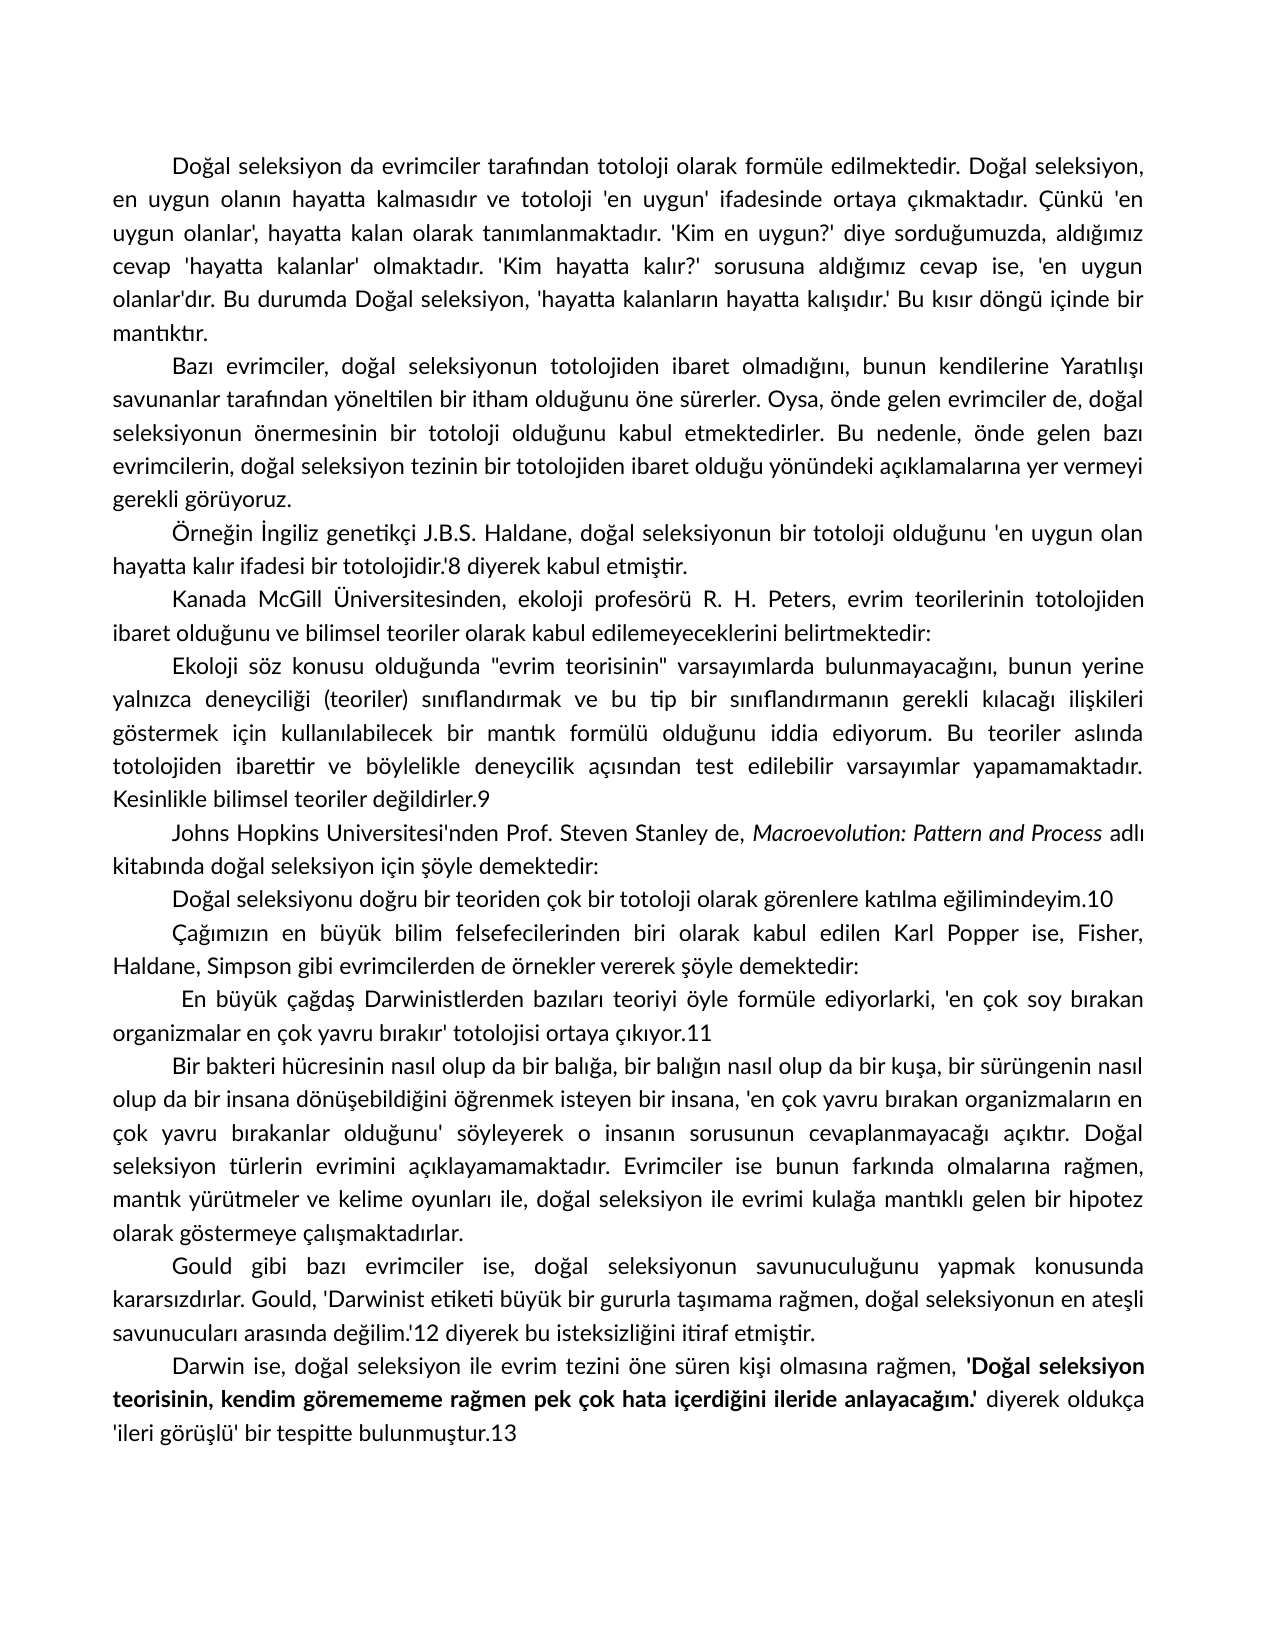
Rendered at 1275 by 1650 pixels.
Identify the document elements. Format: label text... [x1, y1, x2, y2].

text Doğal seleksiyonu doğru bir teoriden çok bir totoloji olarak görenlere katılma eğilimindeyim.10 [112, 881, 1145, 914]
text Örneğin İngiliz genetikçi J.B.S. Haldane, doğal seleksiyonun bir totoloji olduğunu 'en uygun olan hayatta kalır ifadesi bir totolojidir.'8 diyerek kabul etmiştir. [112, 514, 1145, 581]
text Darwin ise, doğal seleksiyon ile evrim tezini öne süren kişi olmasına rağmen, 'Doğal seleksiyon teorisinin, kendim göremememe rağmen pek çok hata içerdiğini ileride anlayacağım.' diyerek oldukça 'ileri görüşlü' bir tespitte bulunmuştur.13 [112, 1348, 1145, 1448]
text Ekoloji söz konusu olduğunda "evrim teorisinin" varsayımlarda bulunmayacağını, bunun yerine yalnızca deneyciliği (teoriler) sınıflandırmak ve bu tip bir sınıflandırmanın gerekli kılacağı ilişkileri göstermek için kullanılabilecek bir mantık formülü olduğunu iddia ediyorum. Bu teoriler aslında totolojiden ibarettir ve böylelikle deneycilik açısından test edilebilir varsayımlar yapamamaktadır. Kesinlikle bilimsel teoriler değildirler.9 [112, 648, 1145, 814]
text Gould gibi bazı evrimciler ise, doğal seleksiyonun savunuculuğunu yapmak konusunda kararsızdırlar. Gould, 'Darwinist etiketi büyük bir gururla taşımama rağmen, doğal seleksiyonun en ateşli savunucuları arasında değilim.'12 diyerek bu isteksizliğini itiraf etmiştir. [112, 1248, 1145, 1348]
text Bazı evrimciler, doğal seleksiyonun totolojiden ibaret olmadığını, bunun kendilerine Yaratılışı savunanlar tarafından yöneltilen bir itham olduğunu öne sürerler. Oysa, önde gelen evrimciler de, doğal seleksiyonun önermesinin bir totoloji olduğunu kabul etmektedirler. Bu nedenle, önde gelen bazı evrimcilerin, doğal seleksiyon tezinin bir totolojiden ibaret olduğu yönündeki açıklamalarına yer vermeyi gerekli görüyoruz. [112, 348, 1145, 514]
text Çağımızın en büyük bilim felsefecilerinden biri olarak kabul edilen Karl Popper ise, Fisher, Haldane, Simpson gibi evrimcilerden de örnekler vererek şöyle demektedir: [112, 914, 1145, 981]
text En büyük çağdaş Darwinistlerden bazıları teoriyi öyle formüle ediyorlarki, 'en çok soy bırakan organizmalar en çok yavru bırakır' totolojisi ortaya çıkıyor.11 [112, 981, 1145, 1048]
text Johns Hopkins Universitesi'nden Prof. Steven Stanley de, Macroevolution: Pattern and Process adlı kitabında doğal seleksiyon için şöyle demektedir: [112, 814, 1145, 881]
text Kanada McGill Üniversitesinden, ekoloji profesörü R. H. Peters, evrim teorilerinin totolojiden ibaret olduğunu ve bilimsel teoriler olarak kabul edilemeyeceklerini belirtmektedir: [112, 581, 1145, 648]
text Bir bakteri hücresinin nasıl olup da bir balığa, bir balığın nasıl olup da bir kuşa, bir sürüngenin nasıl olup da bir insana dönüşebildiğini öğrenmek isteyen bir insana, 'en çok yavru bırakan organizmaların en çok yavru bırakanlar olduğunu' söyleyerek o insanın sorusunun cevaplanmayacağı açıktır. Doğal seleksiyon türlerin evrimini açıklayamamaktadır. Evrimciler ise bunun farkında olmalarına rağmen, mantık yürütmeler ve kelime oyunları ile, doğal seleksiyon ile evrimi kulağa mantıklı gelen bir hipotez olarak göstermeye çalışmaktadırlar. [112, 1048, 1145, 1248]
text Doğal seleksiyon da evrimciler tarafından totoloji olarak formüle edilmektedir. Doğal seleksiyon, en uygun olanın hayatta kalmasıdır ve totoloji 'en uygun' ifadesinde ortaya çıkmaktadır. Çünkü 'en uygun olanlar', hayatta kalan olarak tanımlanmaktadır. 'Kim en uygun?' diye sorduğumuzda, aldığımız cevap 'hayatta kalanlar' olmaktadır. 'Kim hayatta kalır?' sorusuna aldığımız cevap ise, 'en uygun olanlar'dır. Bu durumda Doğal seleksiyon, 'hayatta kalanların hayatta kalışıdır.' Bu kısır döngü içinde bir mantıktır. [112, 148, 1145, 348]
